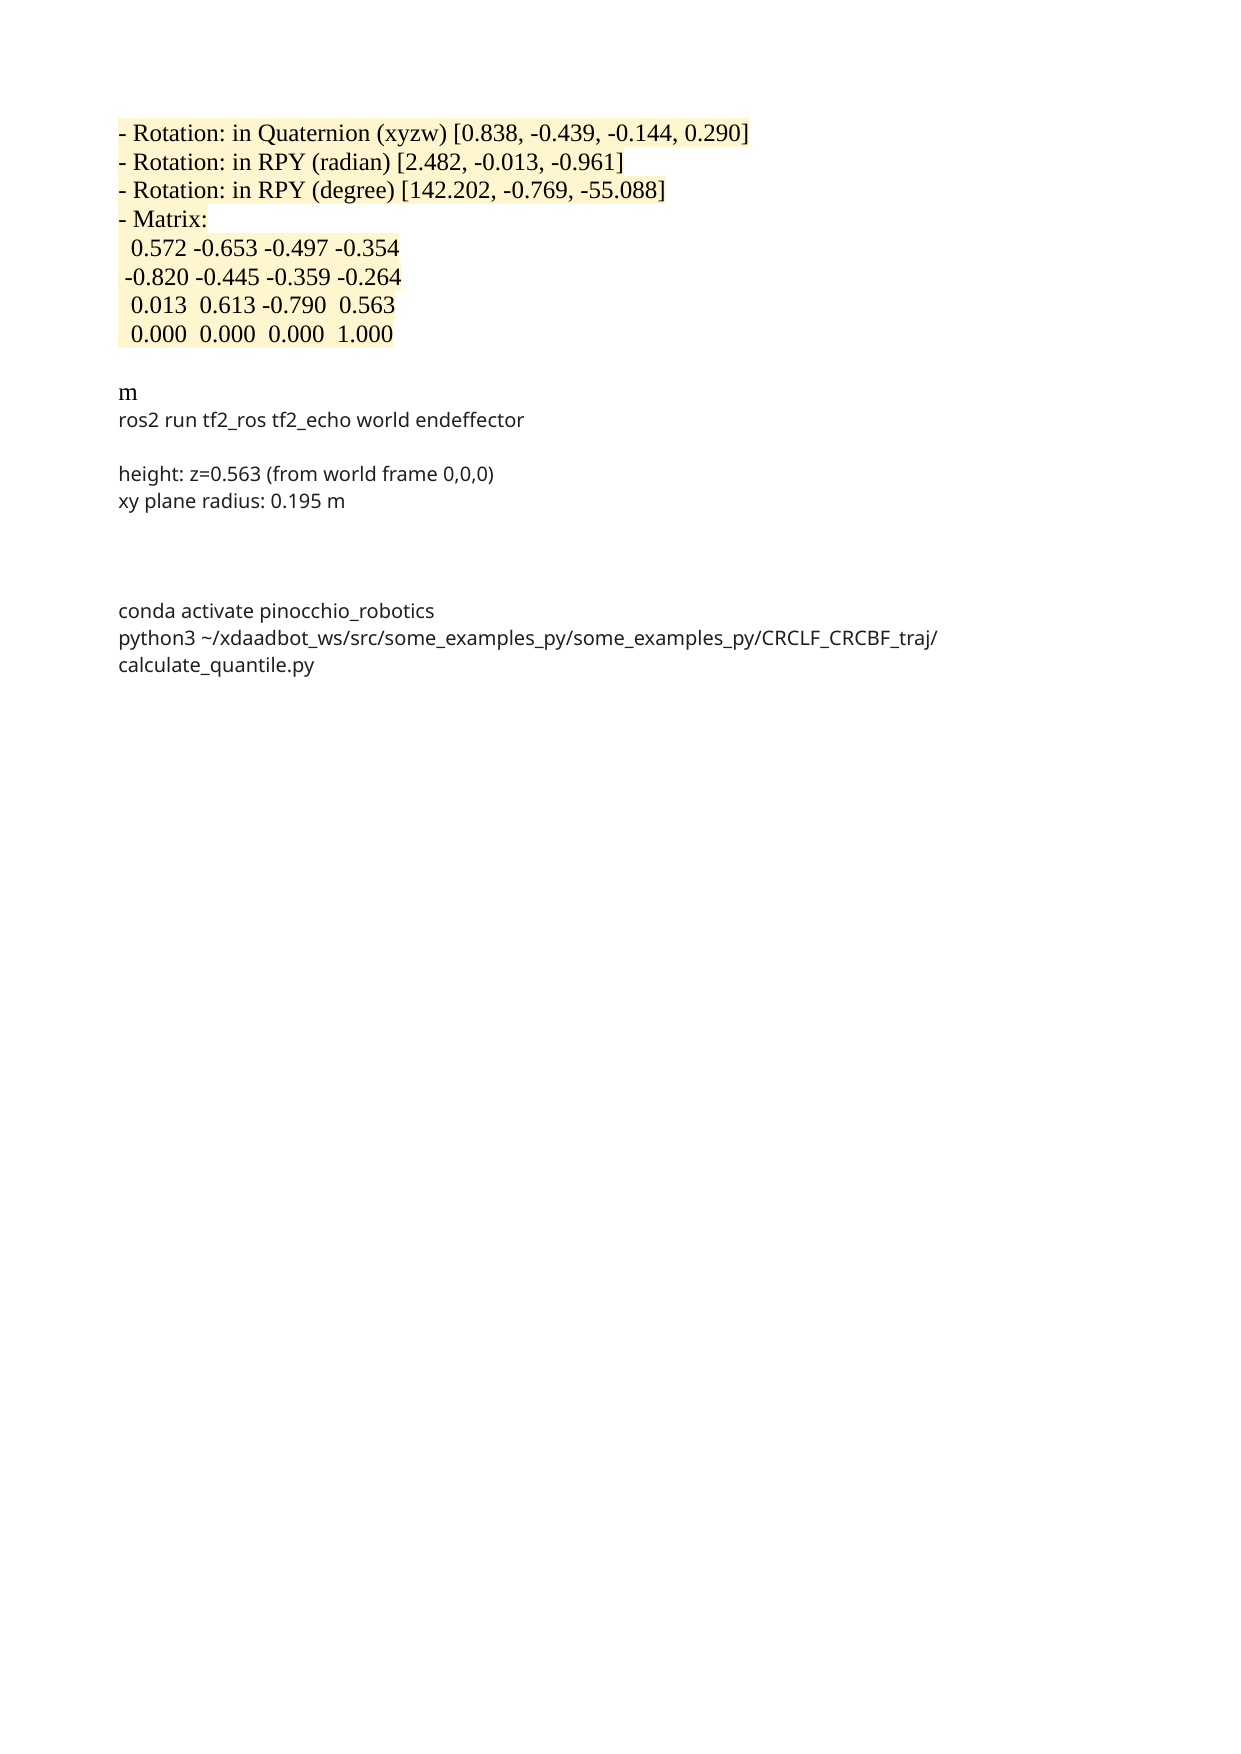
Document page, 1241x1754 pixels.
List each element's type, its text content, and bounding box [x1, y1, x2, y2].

text height: z=0.563 (from world frame 0,0,0) [118, 460, 1122, 487]
text 0.572 -0.653 -0.497 -0.354 [118, 233, 1122, 262]
text - Rotation: in RPY (degree) [142.202, -0.769, -55.088] [118, 176, 1122, 204]
text python3 ~/xdaadbot_ws/src/some_examples_py/some_examples_py/CRCLF_CRCBF_traj/calculate_quantile.py [118, 624, 1122, 678]
text - Rotation: in RPY (radian) [2.482, -0.013, -0.961] [118, 147, 1122, 176]
text xy plane radius: 0.195 m [118, 487, 1122, 542]
text 0.013 0.613 -0.790 0.563 [118, 291, 1122, 319]
text conda activate pinocchio_robotics [118, 597, 1122, 624]
text m [118, 377, 1122, 406]
text -0.820 -0.445 -0.359 -0.264 [118, 262, 1122, 291]
text ros2 run tf2_ros tf2_echo world endeffector [118, 406, 1122, 433]
text - Rotation: in Quaternion (xyzw) [0.838, -0.439, -0.144, 0.290] [118, 118, 1122, 147]
text 0.000 0.000 0.000 1.000 [118, 319, 1122, 348]
text - Matrix: [118, 204, 1122, 233]
